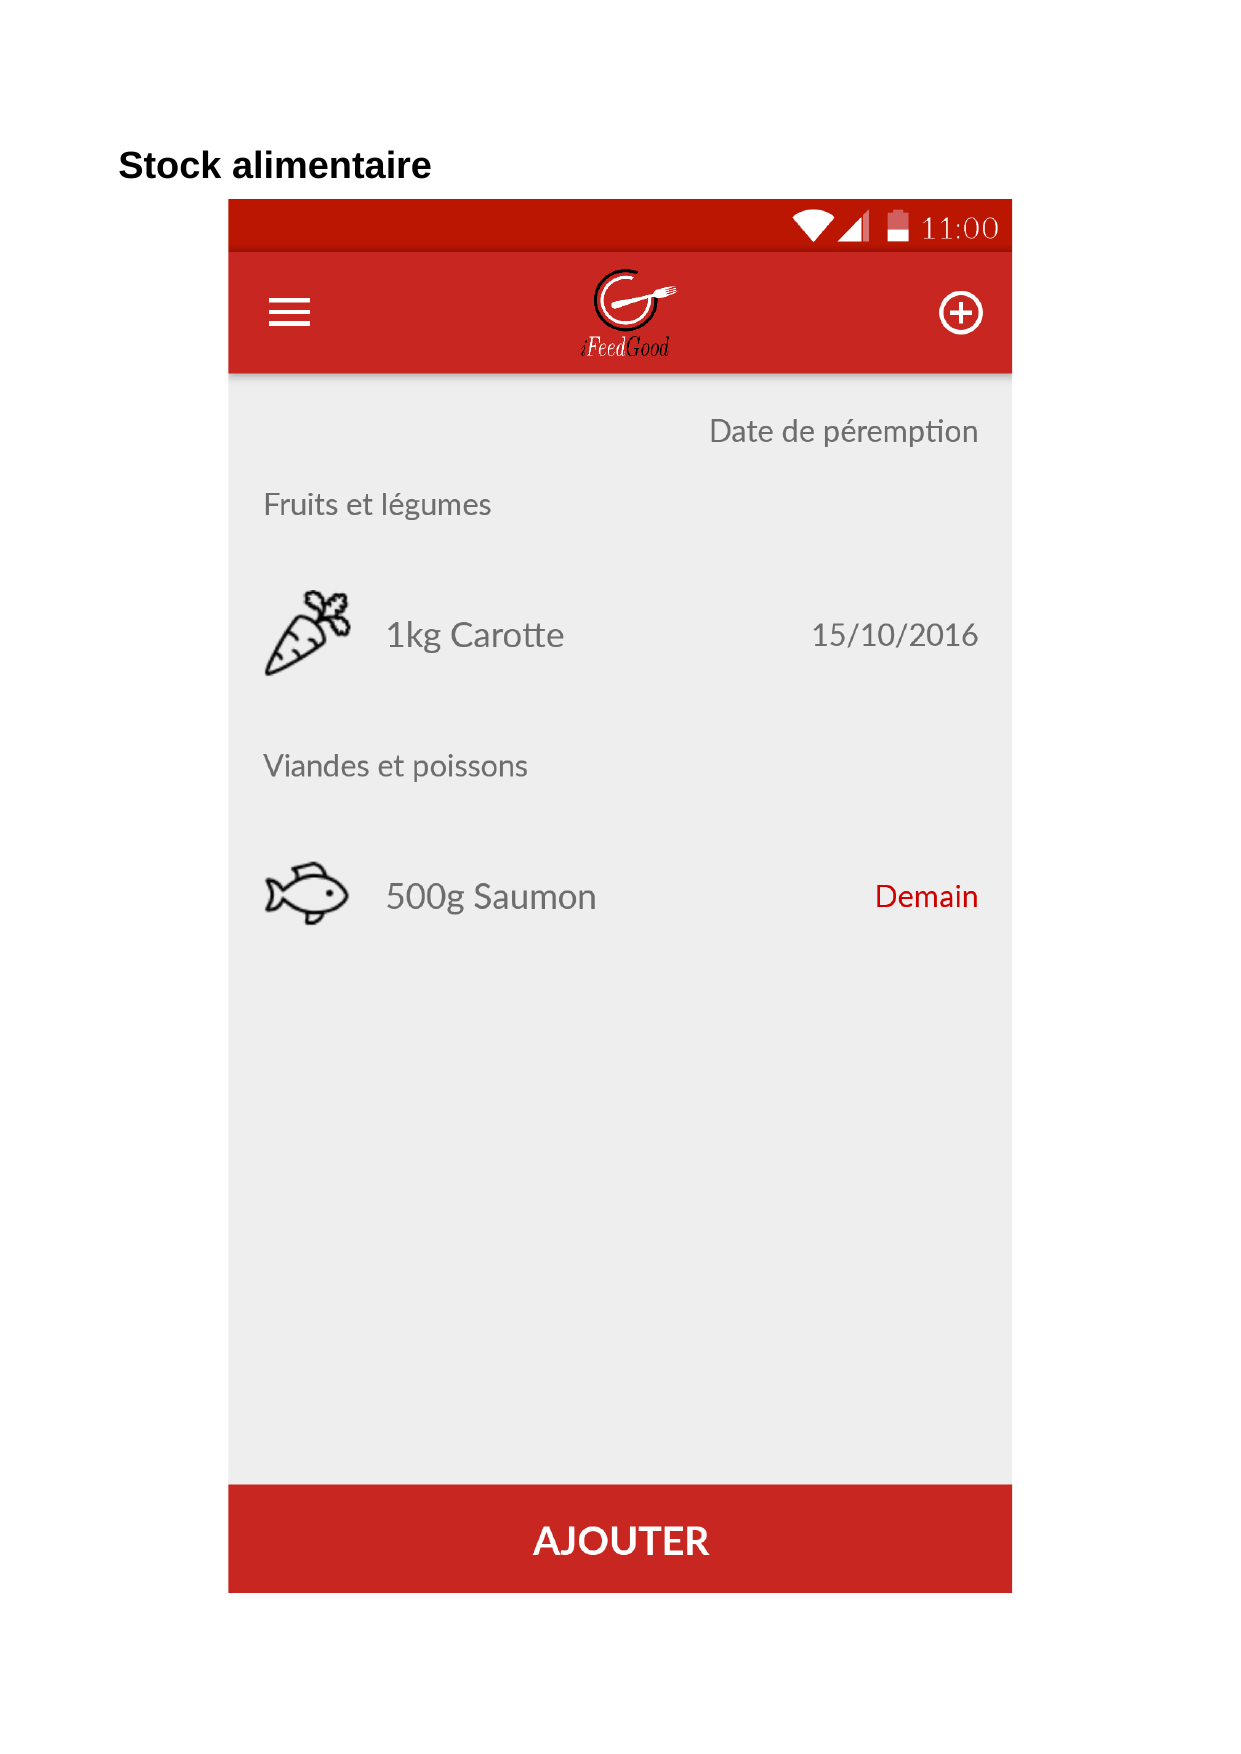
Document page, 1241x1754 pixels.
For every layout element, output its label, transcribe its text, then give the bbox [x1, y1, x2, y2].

subtitle Stock alimentaire [118, 143, 1122, 187]
picture [228, 199, 1013, 1593]
